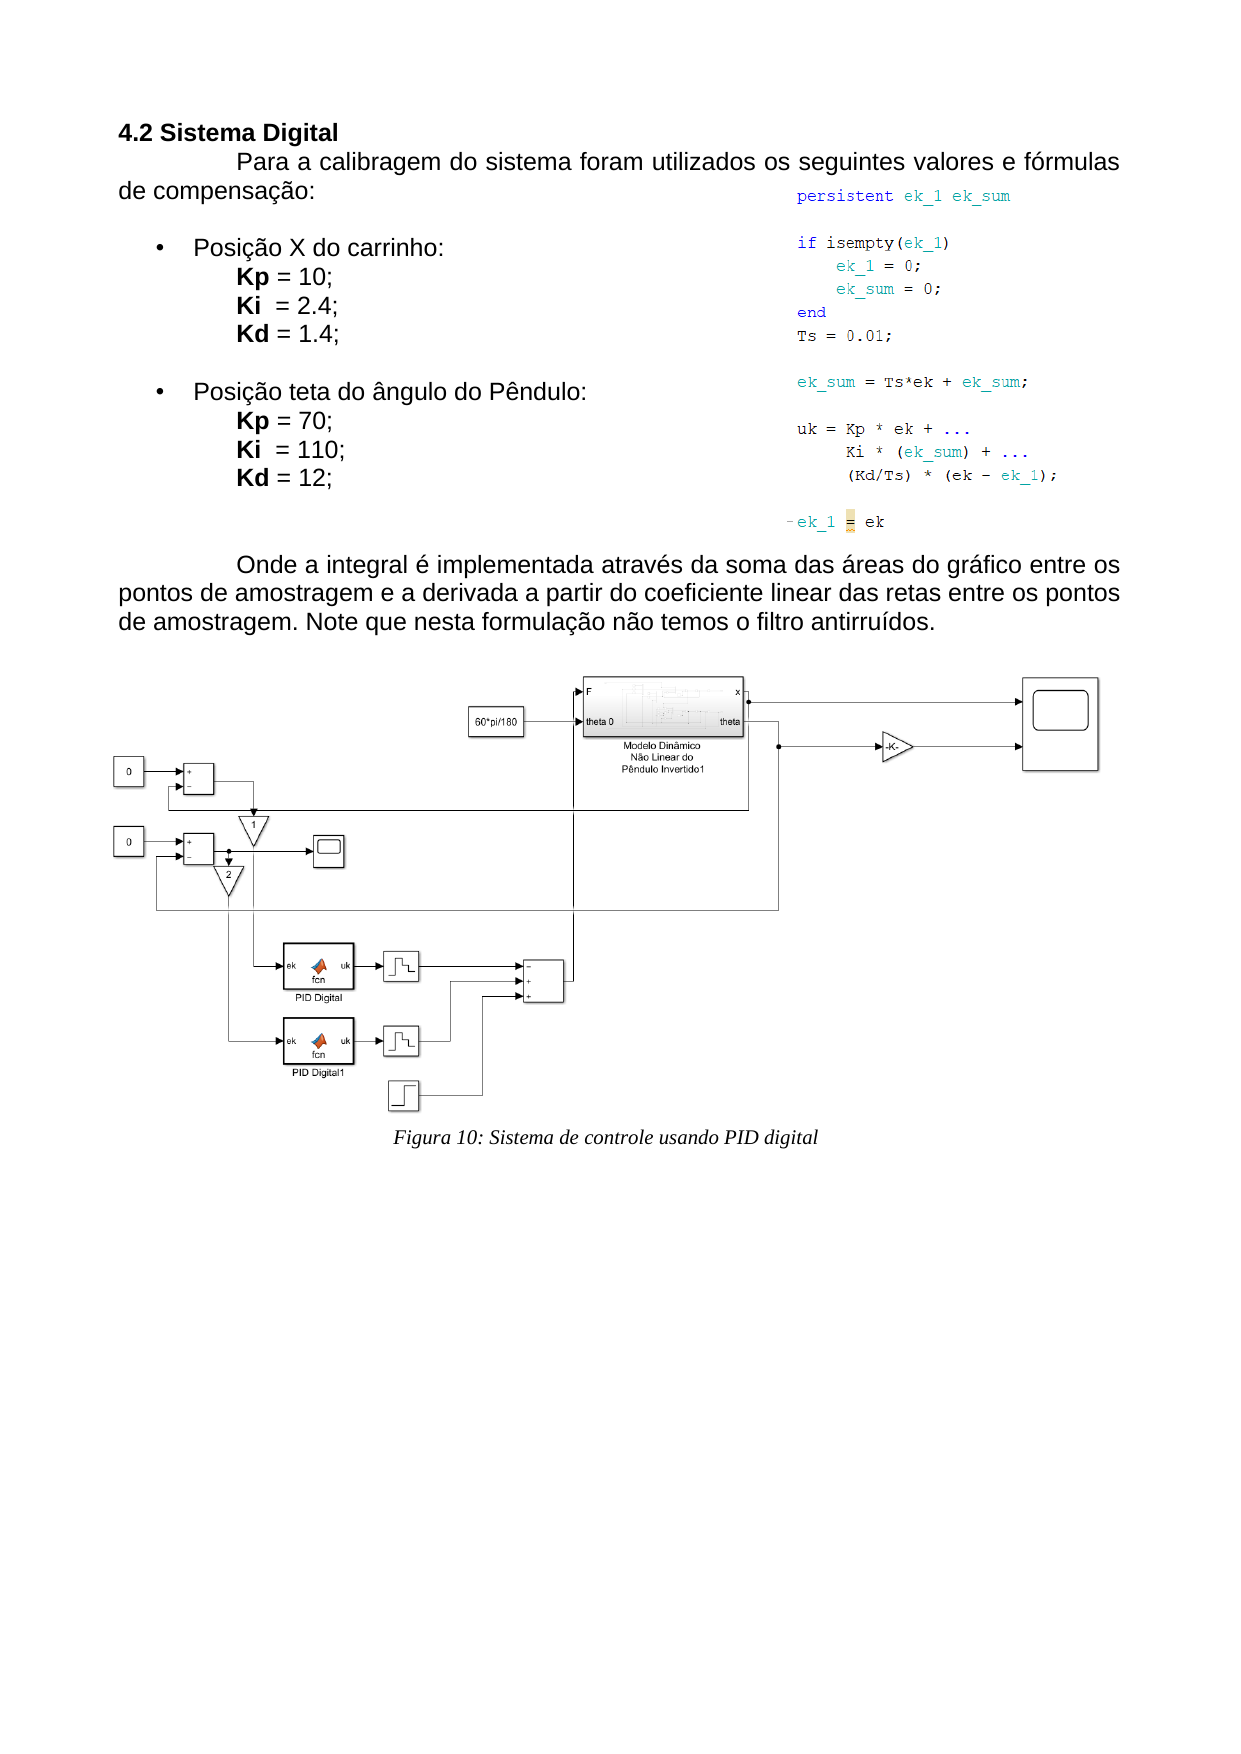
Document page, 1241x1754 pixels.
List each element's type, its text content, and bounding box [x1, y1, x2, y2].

text [1066, 434, 1122, 463]
text Kd = 1.4; [118, 319, 787, 348]
text [1066, 291, 1122, 319]
text Para a calibragem do sistema foram utilizados os seguintes valores e fórmulas de compensação: [118, 147, 1122, 204]
picture [787, 186, 1066, 539]
list [1066, 377, 1122, 406]
text [1066, 463, 1122, 492]
text Kd = 12; [118, 463, 787, 492]
list [1066, 233, 1122, 262]
text Onde a integral é implementada através da soma das áreas do gráfico entre os pontos de amostragem e a derivada a partir do coeficiente linear das retas entre os pontos de amostragem. Note que nesta formulação não temos o filtro antirruídos. [118, 549, 1122, 636]
text [1066, 406, 1122, 434]
text [1066, 319, 1122, 348]
text Figura 10: Sistema de controle usando PID digital [104, 1126, 1108, 1149]
list Posição X do carrinho: [156, 233, 787, 262]
text Ki = 110; [118, 434, 787, 463]
text 4.2 Sistema Digital [118, 118, 1122, 147]
picture [103, 666, 1108, 1126]
text Ki = 2.4; [118, 291, 787, 319]
text [1066, 262, 1122, 291]
list Posição teta do ângulo do Pêndulo: [156, 377, 787, 406]
text Kp = 70; [118, 406, 787, 434]
text Kp = 10; [118, 262, 787, 291]
